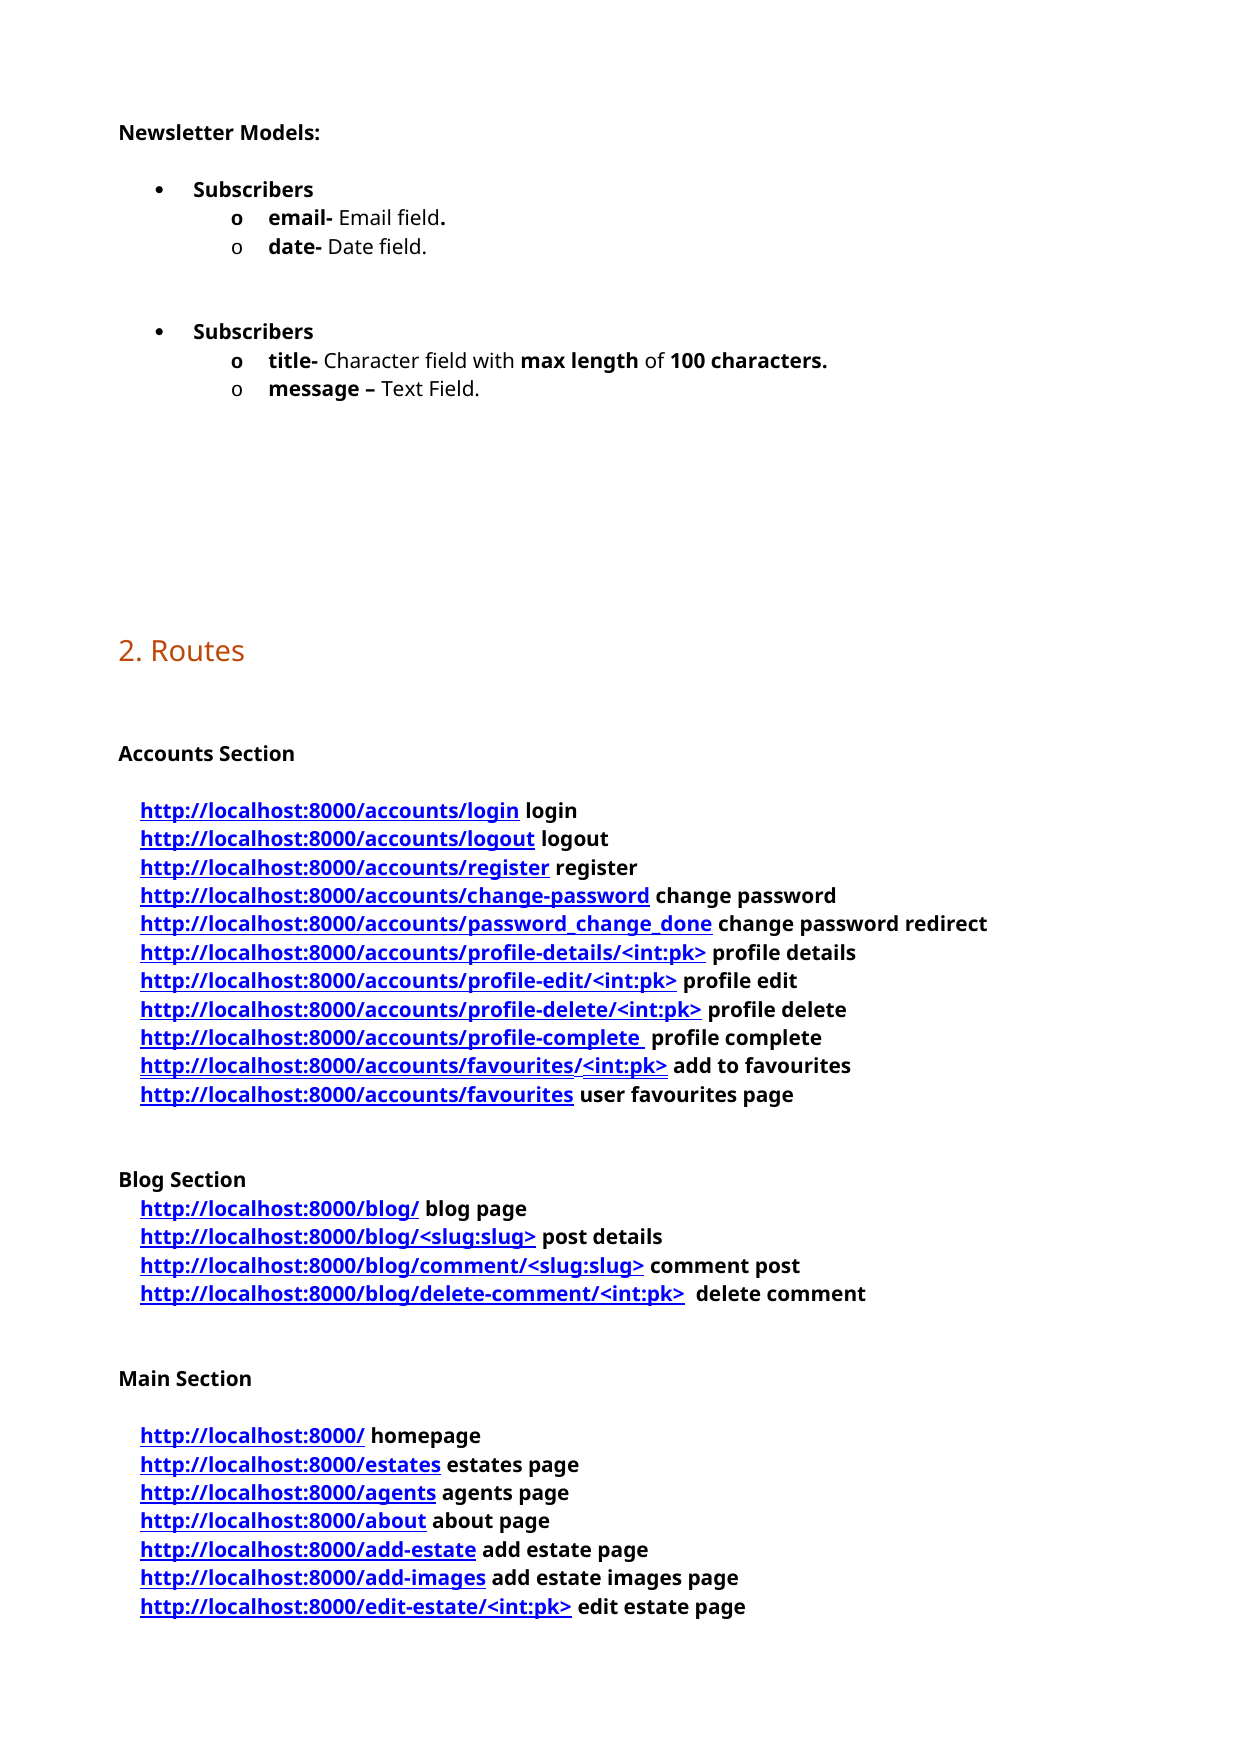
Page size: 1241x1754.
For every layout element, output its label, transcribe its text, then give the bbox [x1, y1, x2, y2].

text http://localhost:8000/accounts/login login [118, 796, 1122, 824]
text http://localhost:8000/accounts/favourites user favourites page [118, 1080, 1122, 1108]
list message – Text Field. [231, 374, 1122, 403]
subtitle 2. Routes [118, 630, 1122, 670]
list Newsletter Models: [118, 118, 1122, 147]
text http://localhost:8000/accounts/password_change_done change password redirect [118, 909, 1122, 938]
list title- Character field with max length of 100 characters. [231, 346, 1122, 374]
text http://localhost:8000/blog/<slug:slug> post details [118, 1222, 1122, 1251]
text http://localhost:8000/accounts/logout logout [118, 824, 1122, 853]
text Blog Section [118, 1165, 1122, 1194]
text http://localhost:8000/estates estates page [118, 1450, 1122, 1478]
text http://localhost:8000/accounts/change-password change password [118, 881, 1122, 909]
text http://localhost:8000/ homepage [118, 1421, 1122, 1450]
text http://localhost:8000/blog/comment/<slug:slug> comment post [118, 1251, 1122, 1279]
text http://localhost:8000/about about page [118, 1507, 1122, 1535]
text http://localhost:8000/accounts/profile-delete/<int:pk> profile delete [118, 995, 1122, 1023]
text Accounts Section [118, 739, 1122, 767]
text http://localhost:8000/accounts/profile-edit/<int:pk> profile edit [118, 966, 1122, 995]
text http://localhost:8000/add-estate add estate page [118, 1535, 1122, 1563]
text http://localhost:8000/accounts/profile-details/<int:pk> profile details [118, 938, 1122, 966]
list date- Date field. [231, 232, 1122, 261]
text http://localhost:8000/agents agents page [118, 1478, 1122, 1507]
text Main Section [118, 1364, 1122, 1393]
text http://localhost:8000/edit-estate/<int:pk> edit estate page [118, 1592, 1122, 1620]
text http://localhost:8000/accounts/register register [118, 853, 1122, 881]
text http://localhost:8000/blog/delete-comment/<int:pk> delete comment [118, 1279, 1122, 1308]
list email- Email field. [231, 203, 1122, 232]
text http://localhost:8000/add-images add estate images page [118, 1563, 1122, 1592]
list Subscribers [156, 317, 1122, 346]
text http://localhost:8000/accounts/favourites/<int:pk> add to favourites [118, 1052, 1122, 1080]
text http://localhost:8000/blog/ blog page [118, 1194, 1122, 1222]
text http://localhost:8000/accounts/profile-complete profile complete [118, 1023, 1122, 1052]
list Subscribers [156, 175, 1122, 203]
